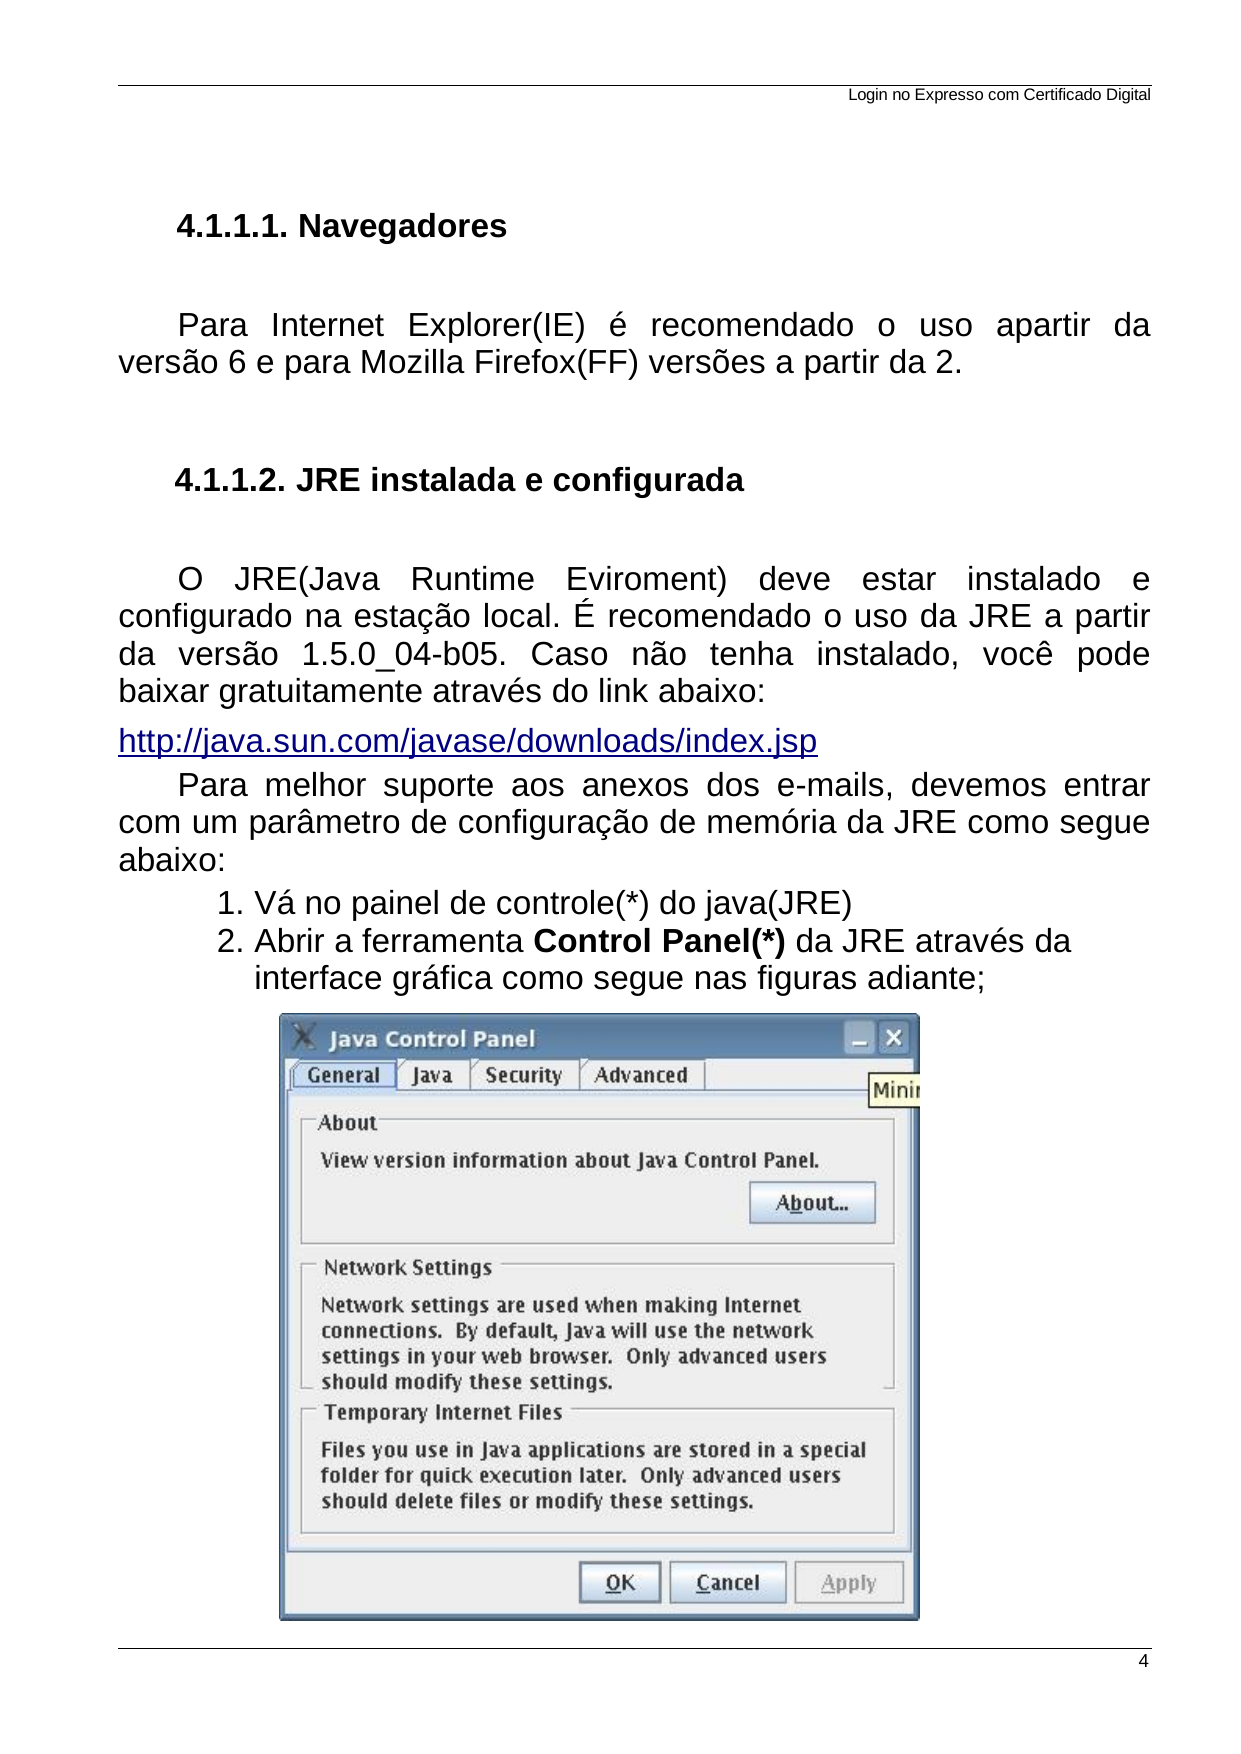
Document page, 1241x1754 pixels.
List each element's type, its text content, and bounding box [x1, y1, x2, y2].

picture [279, 1013, 920, 1621]
text http://java.sun.com/javase/downloads/index.jsp [118, 722, 1152, 760]
text Para Internet Explorer(IE) é recomendado o uso apartir da versão 6 e para Mozilla Firefox(FF) versões a partir da 2. [118, 306, 1152, 381]
text Para melhor suporte aos anexos dos e-mails, devemos entrar com um parâmetro de configuração de memória da JRE como segue abaixo: [118, 766, 1152, 878]
subtitle JRE instalada e configurada [174, 460, 1152, 498]
list Abrir a ferramenta Control Panel(*) da JRE através da interface gráfica como segue nas figuras adiante; [217, 922, 1152, 997]
subtitle Navegadores [176, 207, 1152, 244]
list Vá no painel de controle(*) do java(JRE) [217, 884, 1152, 922]
text O JRE(Java Runtime Eviroment) deve estar instalado e configurado na estação local. É recomendado o uso da JRE a partir da versão 1.5.0_04-b05. Caso não tenha instalado, você pode baixar gratuitamente através do link abaixo: [118, 560, 1152, 710]
